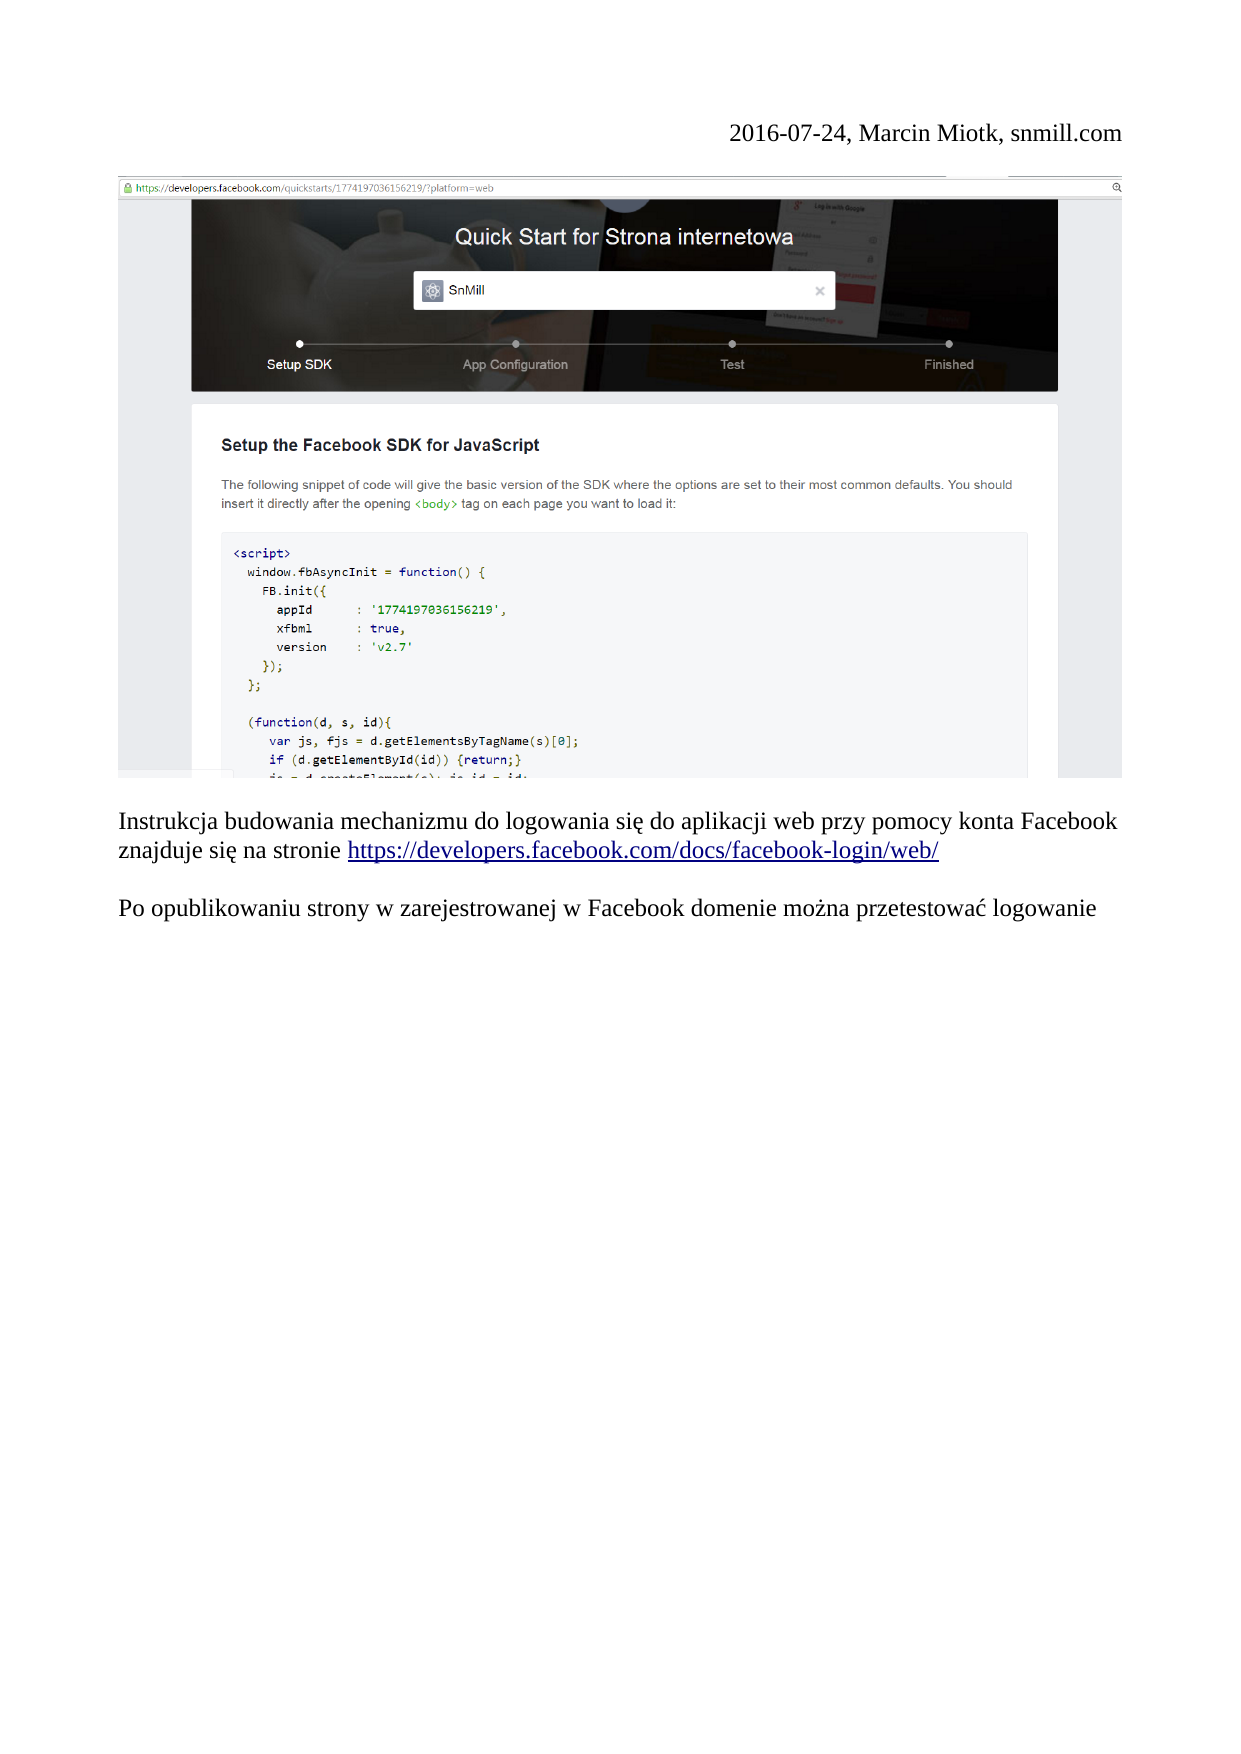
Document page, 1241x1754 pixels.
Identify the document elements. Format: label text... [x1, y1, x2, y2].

text Instrukcja budowania mechanizmu do logowania się do aplikacji web przy pomocy konta Facebook znajduje się na stronie https://developers.facebook.com/docs/facebook-login/web/ [118, 806, 1122, 864]
picture [118, 176, 1122, 778]
text Po opublikowaniu strony w zarejestrowanej w Facebook domenie można przetestować logowanie [118, 893, 1122, 921]
